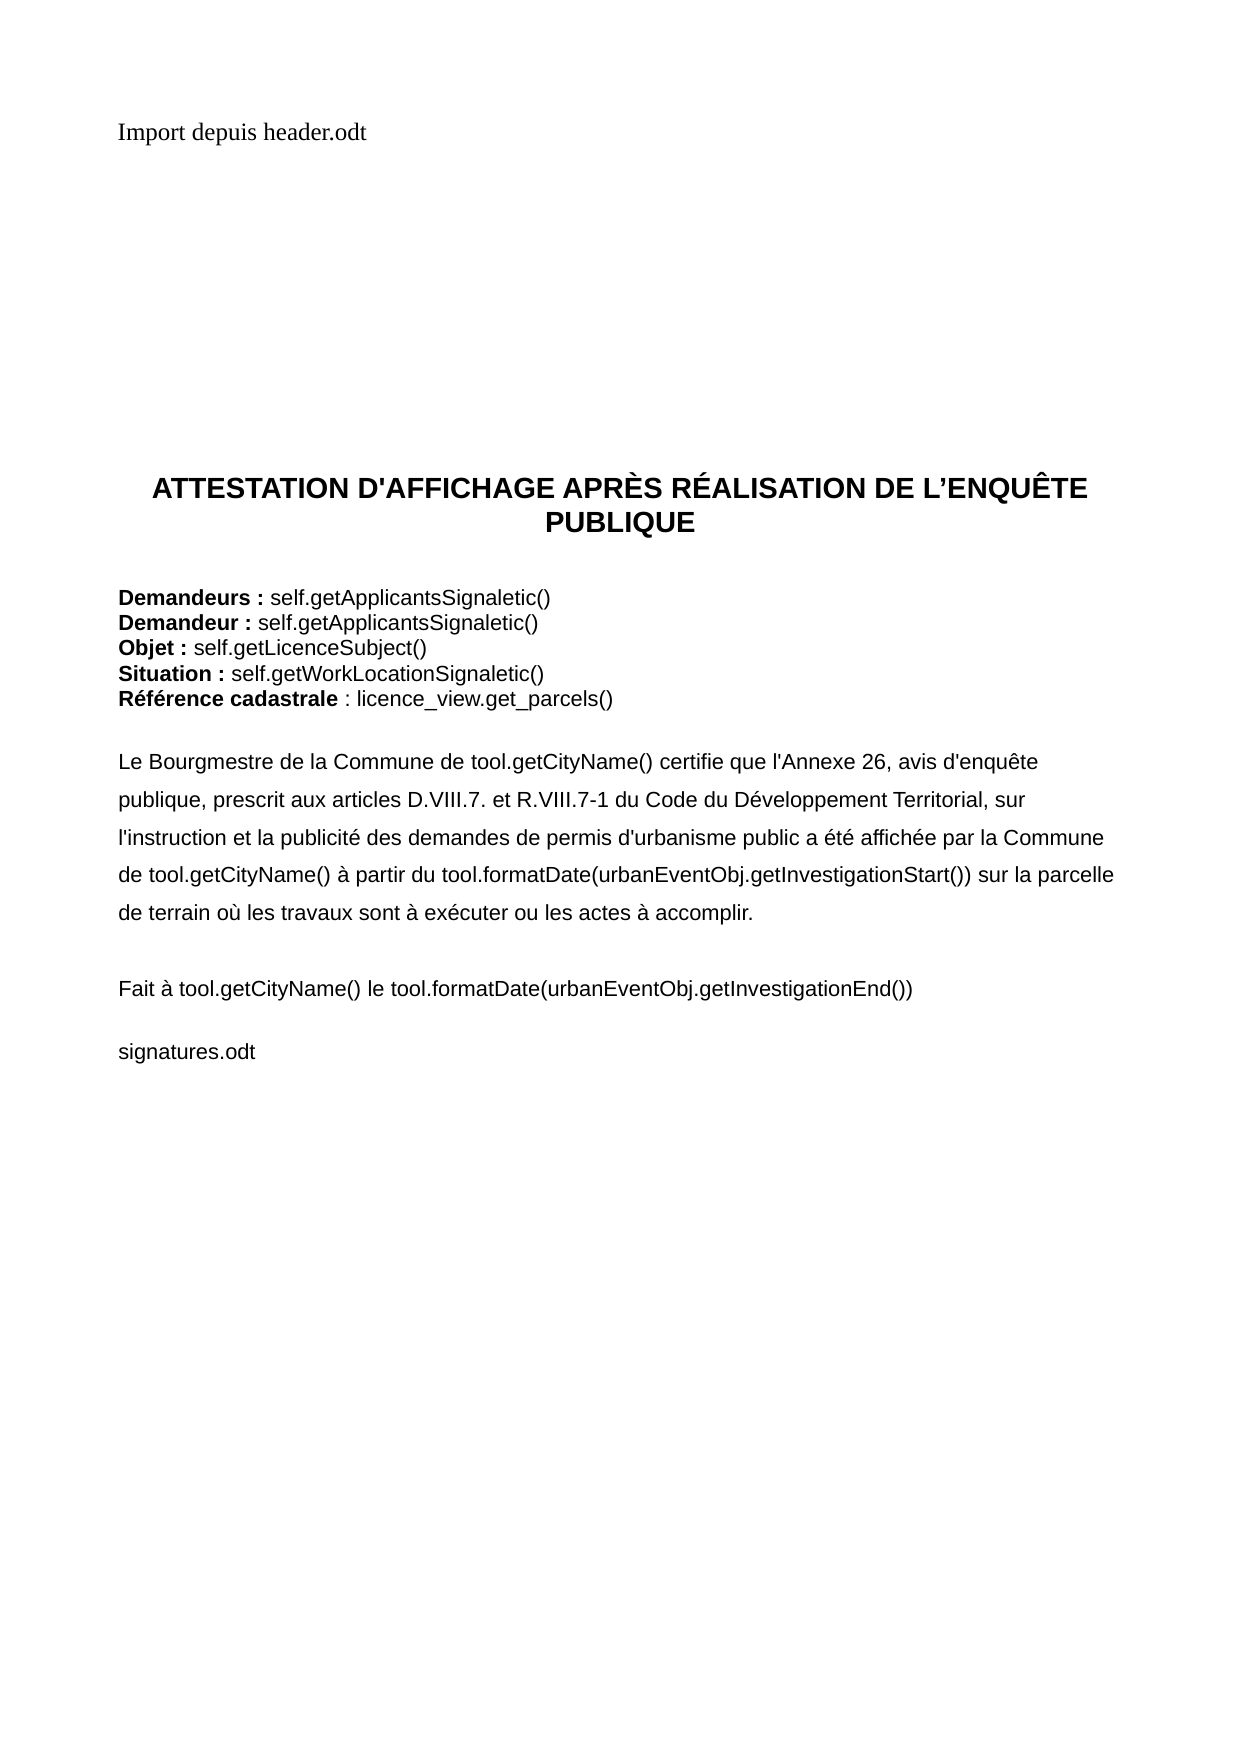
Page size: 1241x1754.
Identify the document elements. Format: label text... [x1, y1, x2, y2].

text signatures.odt [118, 1039, 1122, 1064]
text Demandeur : self.getApplicantsSignaletic() [118, 610, 1122, 635]
text Import depuis header.odt [117, 117, 538, 146]
title Attestation d'affichage APRÈS RÉALISATION DE L’ENQUÊTE PUBLIQUE [118, 471, 1122, 538]
text Demandeurs : self.getApplicantsSignaletic() [118, 585, 1122, 610]
text Le Bourgmestre de la Commune de tool.getCityName() certifie que l'Annexe 26, avis d'enquête publique, prescrit aux articles D.VIII.7. et R.VIII.7-1 du Code du Développement Territorial, sur l'instruction et la publicité des demandes de permis d'urbanisme public a été affichée par la Commune de tool.getCityName() à partir du tool.formatDate(urbanEventObj.getInvestigationStart()) sur la parcelle de terrain où les travaux sont à exécuter ou les actes à accomplir. [118, 749, 1122, 925]
text Référence cadastrale : licence_view.get_parcels() [118, 686, 1122, 711]
text Fait à tool.getCityName() le tool.formatDate(urbanEventObj.getInvestigationEnd()) [118, 976, 1122, 1001]
text Situation : self.getWorkLocationSignaletic() [118, 661, 1122, 686]
text Objet : self.getLicenceSubject() [118, 635, 1122, 661]
